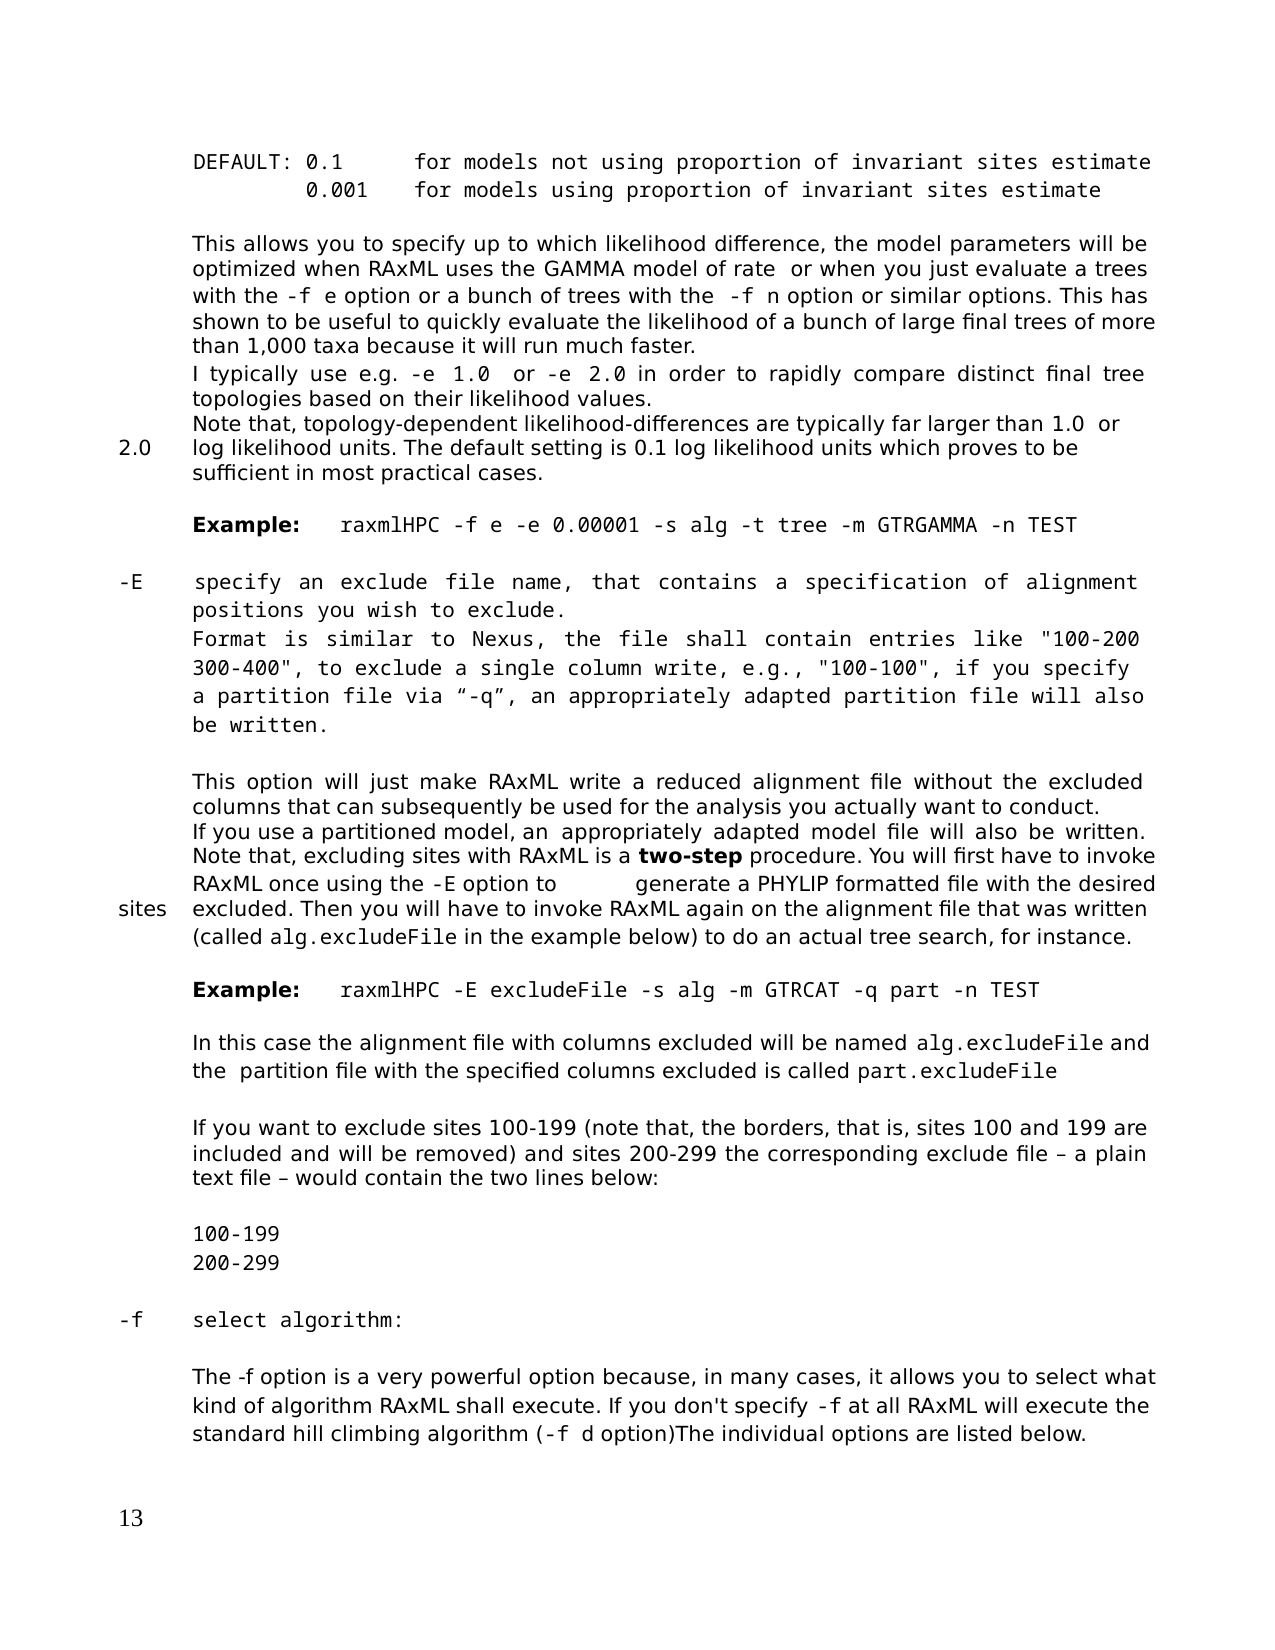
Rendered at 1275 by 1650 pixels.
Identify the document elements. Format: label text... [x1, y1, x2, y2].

text If you use a partitioned model, an appropriately adapted model file will also be written. Note that, excluding sites with RAxML is a two-step procedure. You will first have to invoke RAxML once using the -E option to generate a PHYLIP formatted file with the desired sites excluded. Then you will have to invoke RAxML again on the alignment file that was written (called alg.excludeFile in the example below) to do an actual tree search, for instance. [118, 819, 1157, 950]
text Note that, topology-dependent likelihood-differences are typically far larger than 1.0 or 2.0 log likelihood units. The default setting is 0.1 log likelihood units which proves to be sufficient in most practical cases. [118, 412, 1157, 485]
text Example: raxmlHPC -E excludeFile -s alg -m GTRCAT -q part -n TEST [118, 974, 1157, 1003]
text This allows you to specify up to which likelihood difference, the model parameters will be optimized when RAxML uses the GAMMA model of rate or when you just evaluate a trees with the -f e option or a bunch of trees with the -f n option or similar options. This has shown to be useful to quickly evaluate the likelihood of a bunch of large final trees of more than 1,000 taxa because it will run much faster. [118, 232, 1157, 359]
text -f select algorithm: [118, 1305, 1157, 1333]
text Example: raxmlHPC -f e -e 0.00001 -s alg -t tree -m GTRGAMMA -n TEST [118, 510, 1157, 538]
text This option will just make RAxML write a reduced alignment file without the excluded columns that can subsequently be used for the analysis you actually want to conduct. [118, 767, 1157, 819]
text The -f option is a very powerful option because, in many cases, it allows you to select what kind of algorithm RAxML shall execute. If you don't specify -f at all RAxML will execute the standard hill climbing algorithm (-f d option)The individual options are listed below. [118, 1362, 1157, 1448]
text If you want to exclude sites 100-199 (note that, the borders, that is, sites 100 and 199 are included and will be removed) and sites 200-299 the corresponding exclude file – a plain text file – would contain the two lines below: [118, 1113, 1157, 1191]
text In this case the alignment file with columns excluded will be named alg.excludeFile and the partition file with the specified columns excluded is called part.excludeFile [118, 1028, 1157, 1085]
text I typically use e.g. -e 1.0 or -e 2.0 in order to rapidly compare distinct final tree topologies based on their likelihood values. [118, 359, 1157, 412]
text 100-199 [118, 1219, 1157, 1248]
text Format is similar to Nexus, the file shall contain entries like "100-200 300-400", to exclude a single column write, e.g., "100-100", if you specify a partition file via “-q”, an appropriately adapted partition file will also be written. [118, 624, 1157, 738]
text 200-299 [118, 1248, 1157, 1276]
text DEFAULT: 0.1 for models not using proportion of invariant sites estimate [118, 147, 1157, 175]
text 0.001 for models using proportion of invariant sites estimate [118, 175, 1157, 204]
text -E specify an exclude file name, that contains a specification of alignment positions you wish to exclude. [118, 567, 1157, 624]
